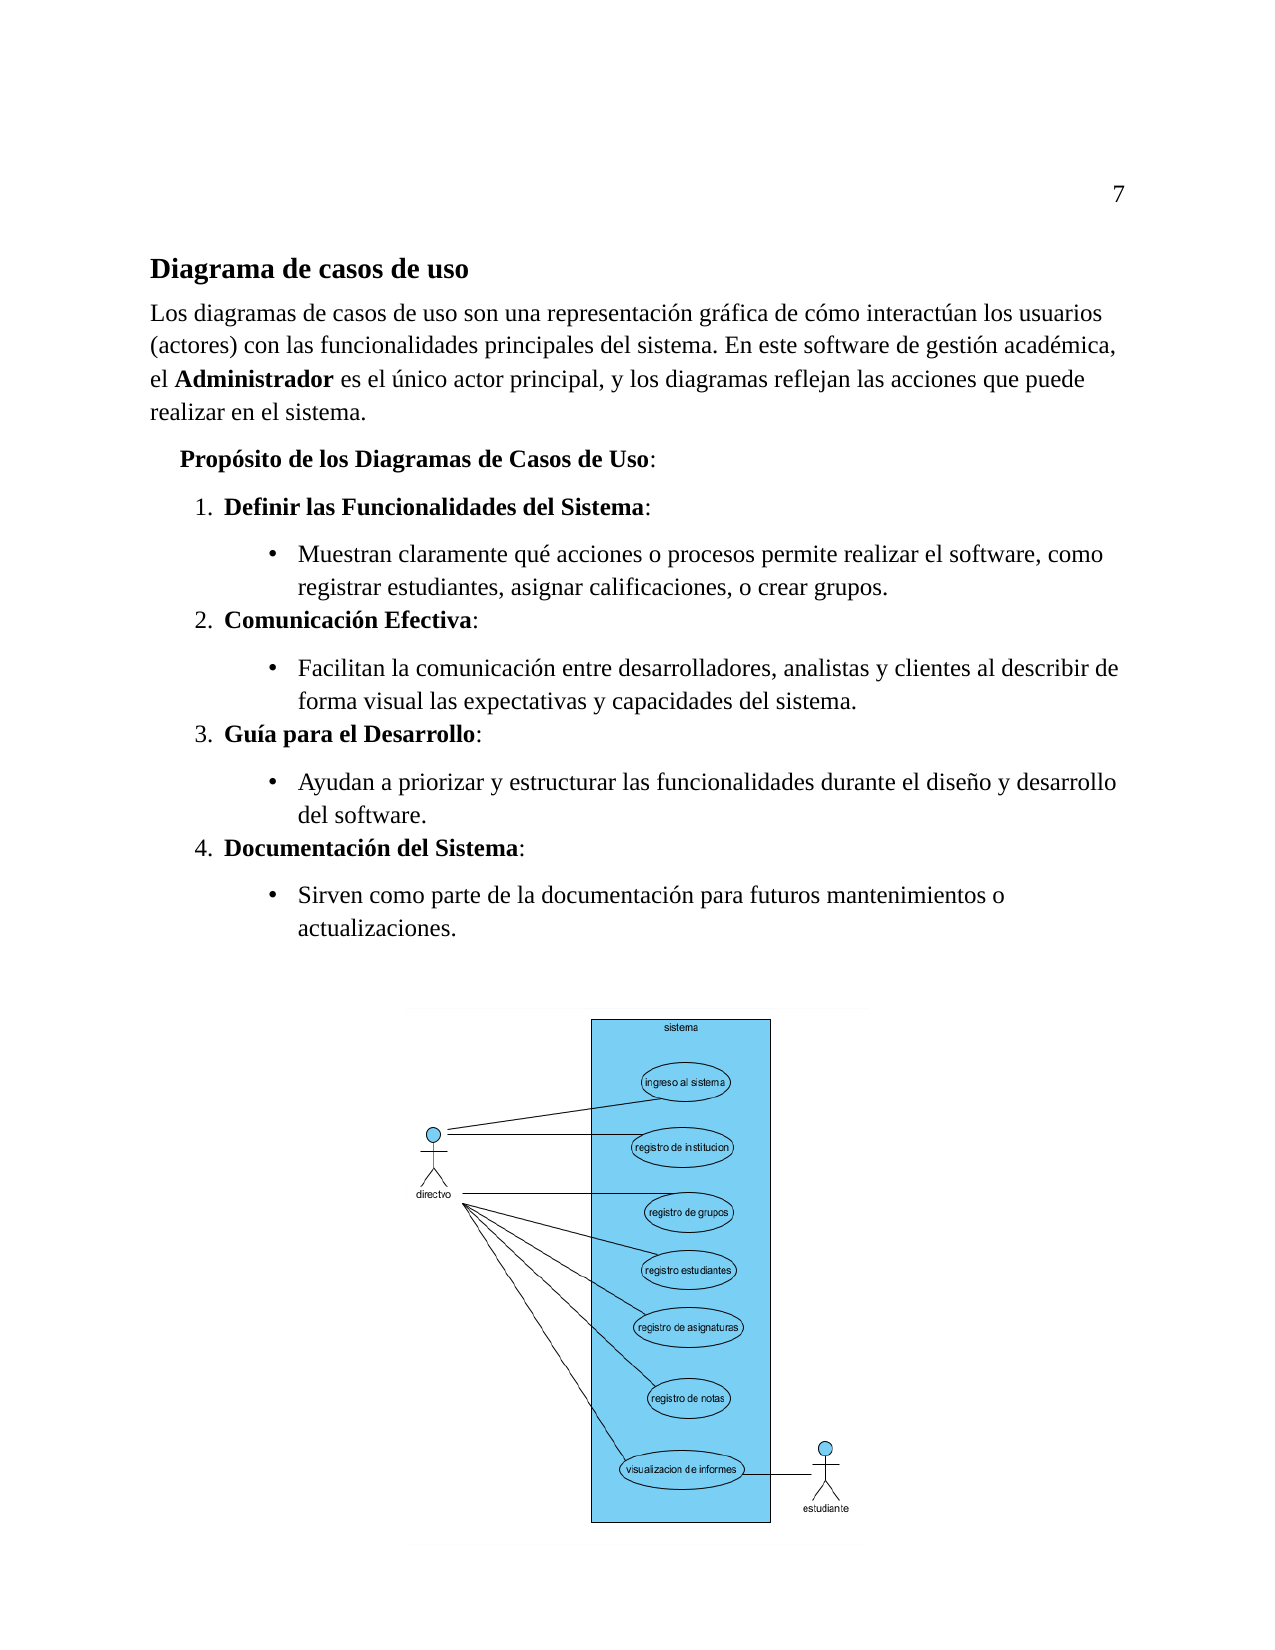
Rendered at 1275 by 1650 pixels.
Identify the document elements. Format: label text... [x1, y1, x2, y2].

subtitle Diagrama de casos de uso [150, 252, 1125, 285]
list Facilitan la comunicación entre desarrolladores, analistas y clientes al describir de forma visual las expectativas y capacidades del sistema. [268, 653, 1125, 715]
list Definir las Funcionalidades del Sistema: [194, 492, 1125, 521]
list Propósito de los Diagramas de Casos de Uso: [179, 444, 1125, 473]
text Los diagramas de casos de uso son una representación gráfica de cómo interactúan los usuarios (actores) con las funcionalidades principales del sistema. En este software de gestión académica, el Administrador es el único actor principal, y los diagramas reflejan las acciones que puede realizar en el sistema. [150, 298, 1125, 425]
list Sirven como parte de la documentación para futuros mantenimientos o actualizaciones. [268, 880, 1125, 942]
list Guía para el Desarrollo: [194, 719, 1125, 748]
list Comunicación Efectiva: [194, 606, 1125, 634]
list Muestran claramente qué acciones o procesos permite realizar el software, como registrar estudiantes, asignar calificaciones, o crear grupos. [268, 539, 1125, 601]
list Ayudan a priorizar y estructurar las funcionalidades durante el diseño y desarrollo del software. [268, 767, 1125, 828]
list Documentación del Sistema: [194, 833, 1125, 862]
picture [406, 1008, 869, 1545]
